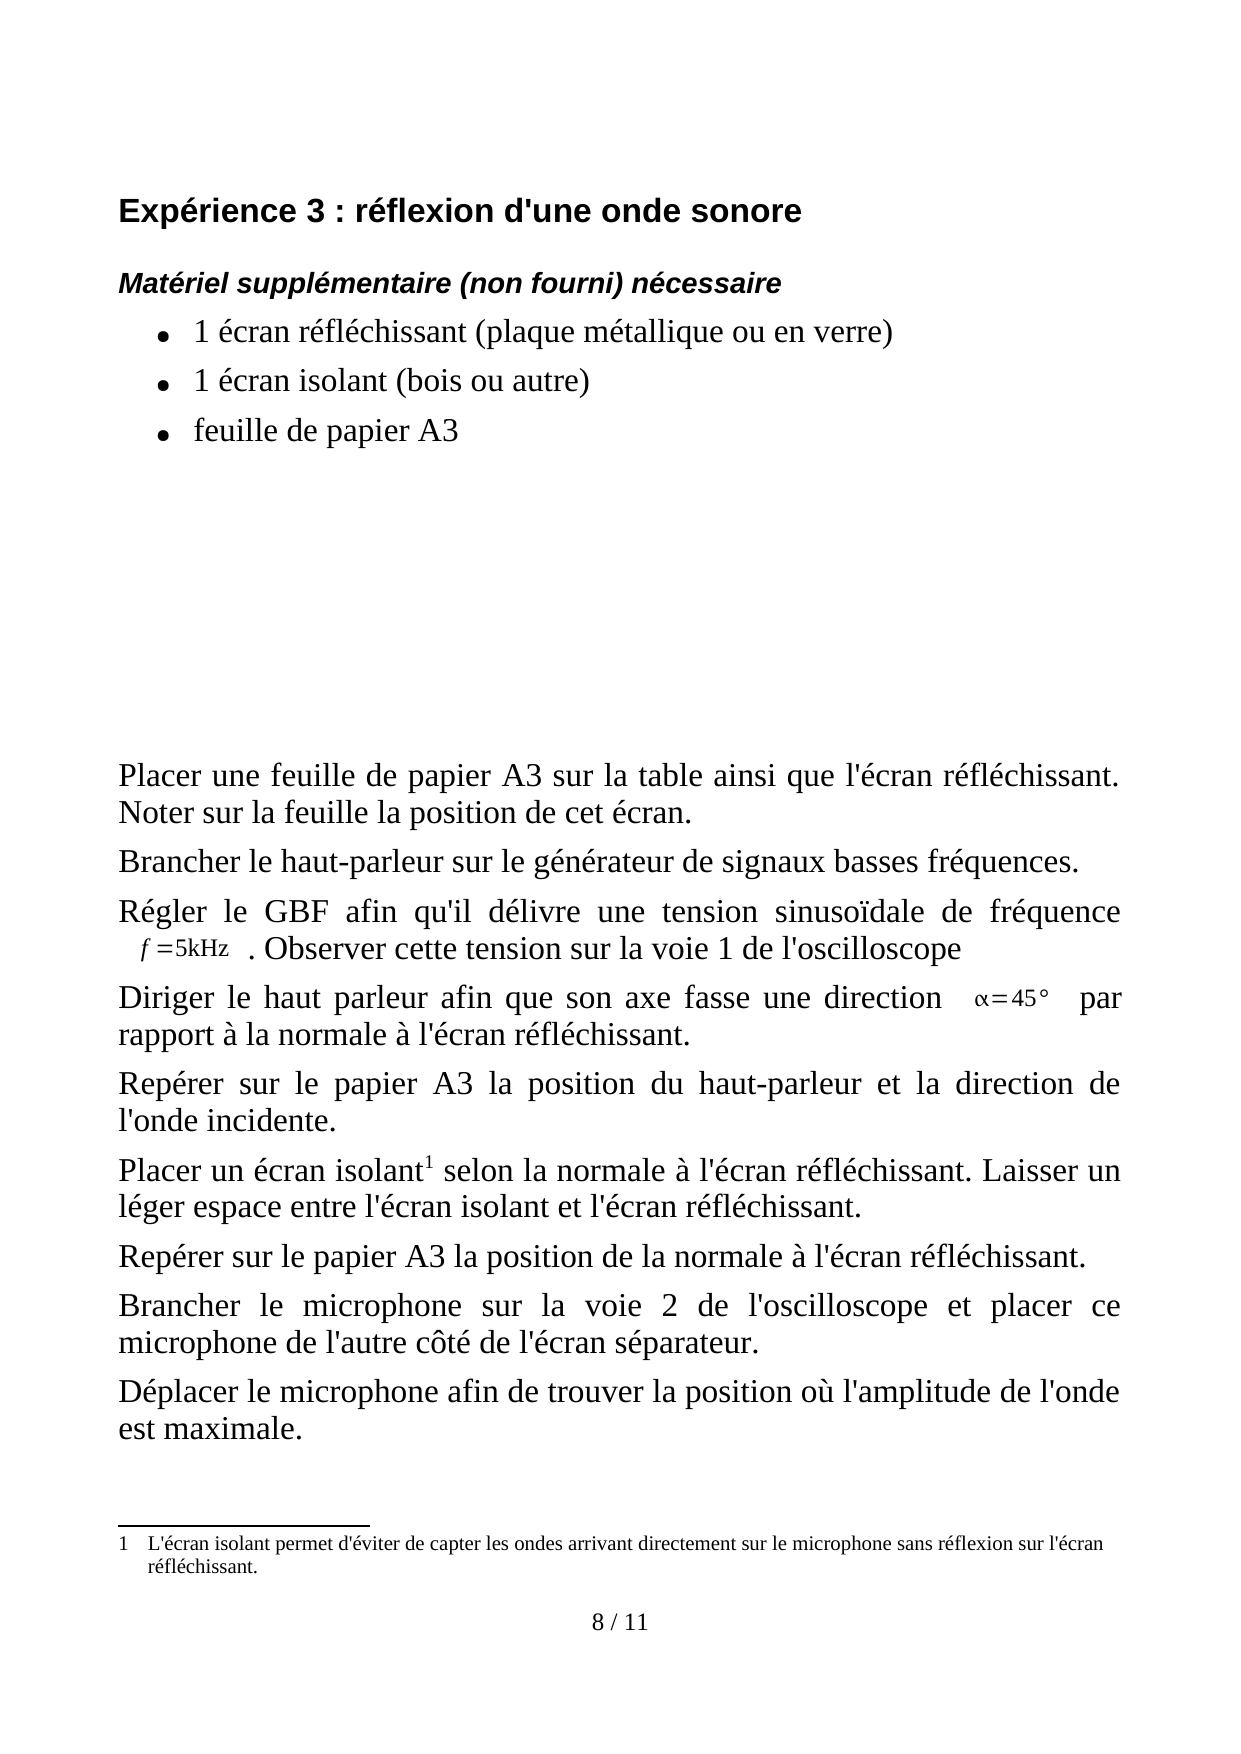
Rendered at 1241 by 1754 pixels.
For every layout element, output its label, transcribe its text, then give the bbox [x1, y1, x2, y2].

text Placer une feuille de papier A3 sur la table ainsi que l'écran réfléchissant. Noter sur la feuille la position de cet écran. [118, 757, 1122, 831]
subtitle Expérience 3 : réflexion d'une onde sonore [118, 192, 1122, 230]
subtitle Matériel supplémentaire (non fourni) nécessaire [118, 267, 1122, 300]
text Déplacer le microphone afin de trouver la position où l'amplitude de l'onde est maximale. [118, 1373, 1122, 1447]
text Repérer sur le papier A3 la position du haut-parleur et la direction de l'onde incidente. [118, 1065, 1122, 1139]
list 1 écran isolant (bois ou autre) [156, 362, 1122, 399]
list 1 écran réfléchissant (plaque métallique ou en verre) [156, 313, 1122, 349]
text Repérer sur le papier A3 la position de la normale à l'écran réfléchissant. [118, 1238, 1122, 1274]
text Brancher le haut-parleur sur le générateur de signaux basses fréquences. [118, 843, 1122, 880]
text Brancher le microphone sur la voie 2 de l'oscilloscope et placer ce microphone de l'autre côté de l'écran séparateur. [118, 1287, 1122, 1361]
text Placer un écran isolant selon la normale à l'écran réfléchissant. Laisser un léger espace entre l'écran isolant et l'écran réfléchissant. [118, 1151, 1122, 1225]
text Régler le GBF afin qu'il délivre une tension sinusoïdale de fréquence . Observer cette tension sur la voie 1 de l'oscilloscope [118, 893, 1122, 966]
list feuille de papier A3 [156, 411, 1122, 448]
text L'écran isolant permet d'éviter de capter les ondes arrivant directement sur le microphone sans réflexion sur l'écran réfléchissant. [118, 1532, 1122, 1578]
text Diriger le haut parleur afin que son axe fasse une direction par rapport à la normale à l'écran réfléchissant. [118, 979, 1122, 1053]
